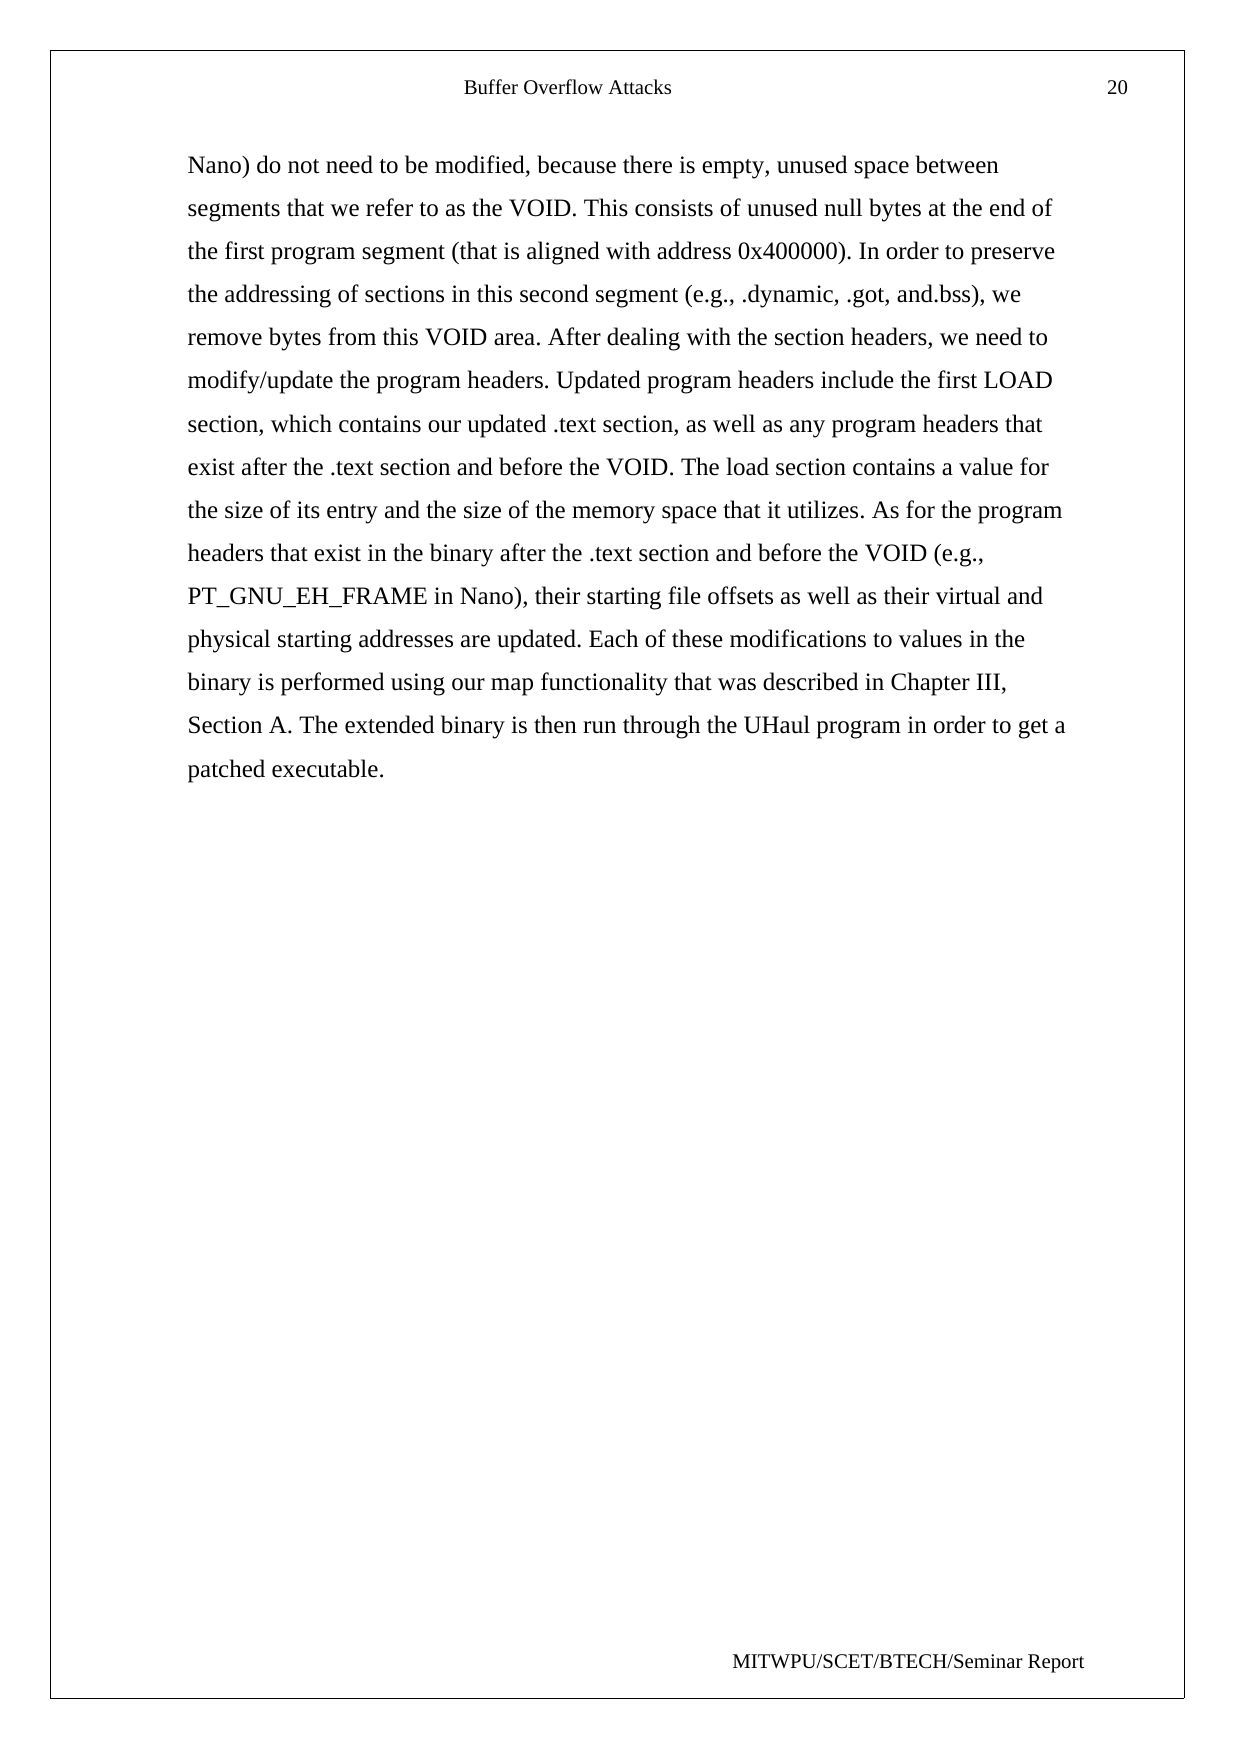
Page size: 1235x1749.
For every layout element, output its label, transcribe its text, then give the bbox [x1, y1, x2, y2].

text Nano) do not need to be modified, because there is empty, unused space between segments that we refer to as the VOID. This consists of unused null bytes at the end of the first program segment (that is aligned with address 0x400000). In order to preserve the addressing of sections in this second segment (e.g., .dynamic, .got, and.bss), we remove bytes from this VOID area. After dealing with the section headers, we need to modify/update the program headers. Updated program headers include the first LOAD section, which contains our updated .text section, as well as any program headers that exist after the .text section and before the VOID. The load section contains a value for the size of its entry and the size of the memory space that it utilizes. As for the program headers that exist in the binary after the .text section and before the VOID (e.g., PT_GNU_EH_FRAME in Nano), their starting file offsets as well as their virtual and physical starting addresses are updated. Each of these modifications to values in the binary is performed using our map functionality that was described in Chapter III, Section A. The extended binary is then run through the UHaul program in order to get a patched executable. [187, 150, 1084, 782]
